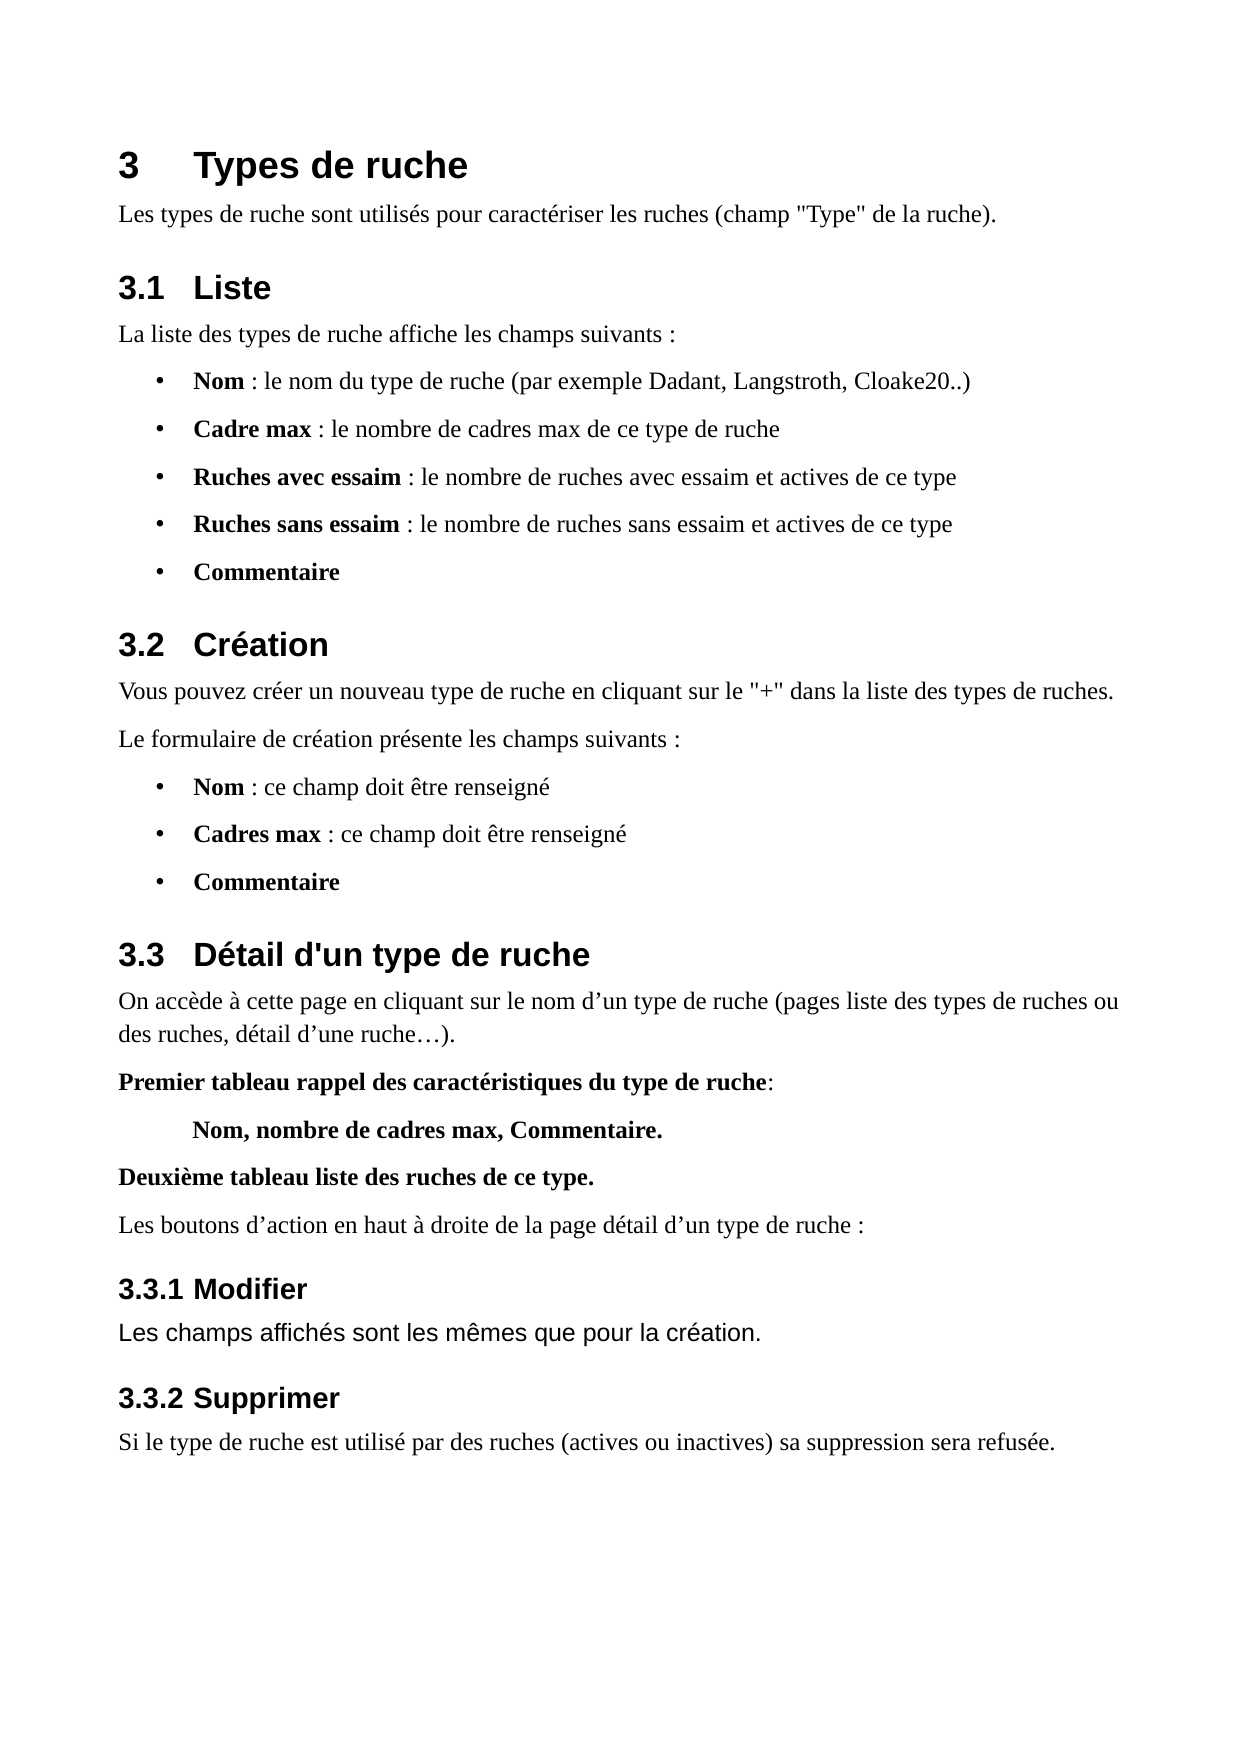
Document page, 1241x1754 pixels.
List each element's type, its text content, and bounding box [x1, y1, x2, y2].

subtitle Détail d'un type de ruche [118, 935, 1122, 974]
text Les types de ruche sont utilisés pour caractériser les ruches (champ "Type" de la ruche). [118, 199, 1122, 228]
text Deuxième tableau liste des ruches de ce type. [118, 1162, 1122, 1191]
list Commentaire [156, 867, 1122, 896]
text On accède à cette page en cliquant sur le nom d’un type de ruche (pages liste des types de ruches ou des ruches, détail d’une ruche…). [118, 986, 1122, 1048]
text Si le type de ruche est utilisé par des ruches (actives ou inactives) sa suppression sera refusée. [118, 1427, 1122, 1456]
text Premier tableau rappel des caractéristiques du type de ruche: [118, 1067, 1122, 1096]
subtitle Modifier [118, 1272, 1122, 1306]
list Ruches sans essaim : le nombre de ruches sans essaim et actives de ce type [156, 509, 1122, 538]
list Cadre max : le nombre de cadres max de ce type de ruche [156, 414, 1122, 443]
text Les boutons d’action en haut à droite de la page détail d’un type de ruche : [118, 1210, 1122, 1239]
text Les champs affichés sont les mêmes que pour la création. [118, 1318, 1122, 1347]
subtitle Types de ruche [118, 143, 1122, 187]
list Commentaire [156, 557, 1122, 586]
list Cadres max : ce champ doit être renseigné [156, 819, 1122, 848]
text La liste des types de ruche affiche les champs suivants : [118, 319, 1122, 348]
list Nom : le nom du type de ruche (par exemple Dadant, Langstroth, Cloake20..) [156, 366, 1122, 395]
text Nom, nombre de cadres max, Commentaire. [192, 1115, 1122, 1143]
text Vous pouvez créer un nouveau type de ruche en cliquant sur le "+" dans la liste des types de ruches. [118, 676, 1122, 705]
list Nom : ce champ doit être renseigné [156, 772, 1122, 800]
text Le formulaire de création présente les champs suivants : [118, 724, 1122, 753]
list Ruches avec essaim : le nombre de ruches avec essaim et actives de ce type [156, 462, 1122, 490]
subtitle Création [118, 625, 1122, 664]
subtitle Supprimer [118, 1381, 1122, 1414]
subtitle Liste [118, 268, 1122, 306]
